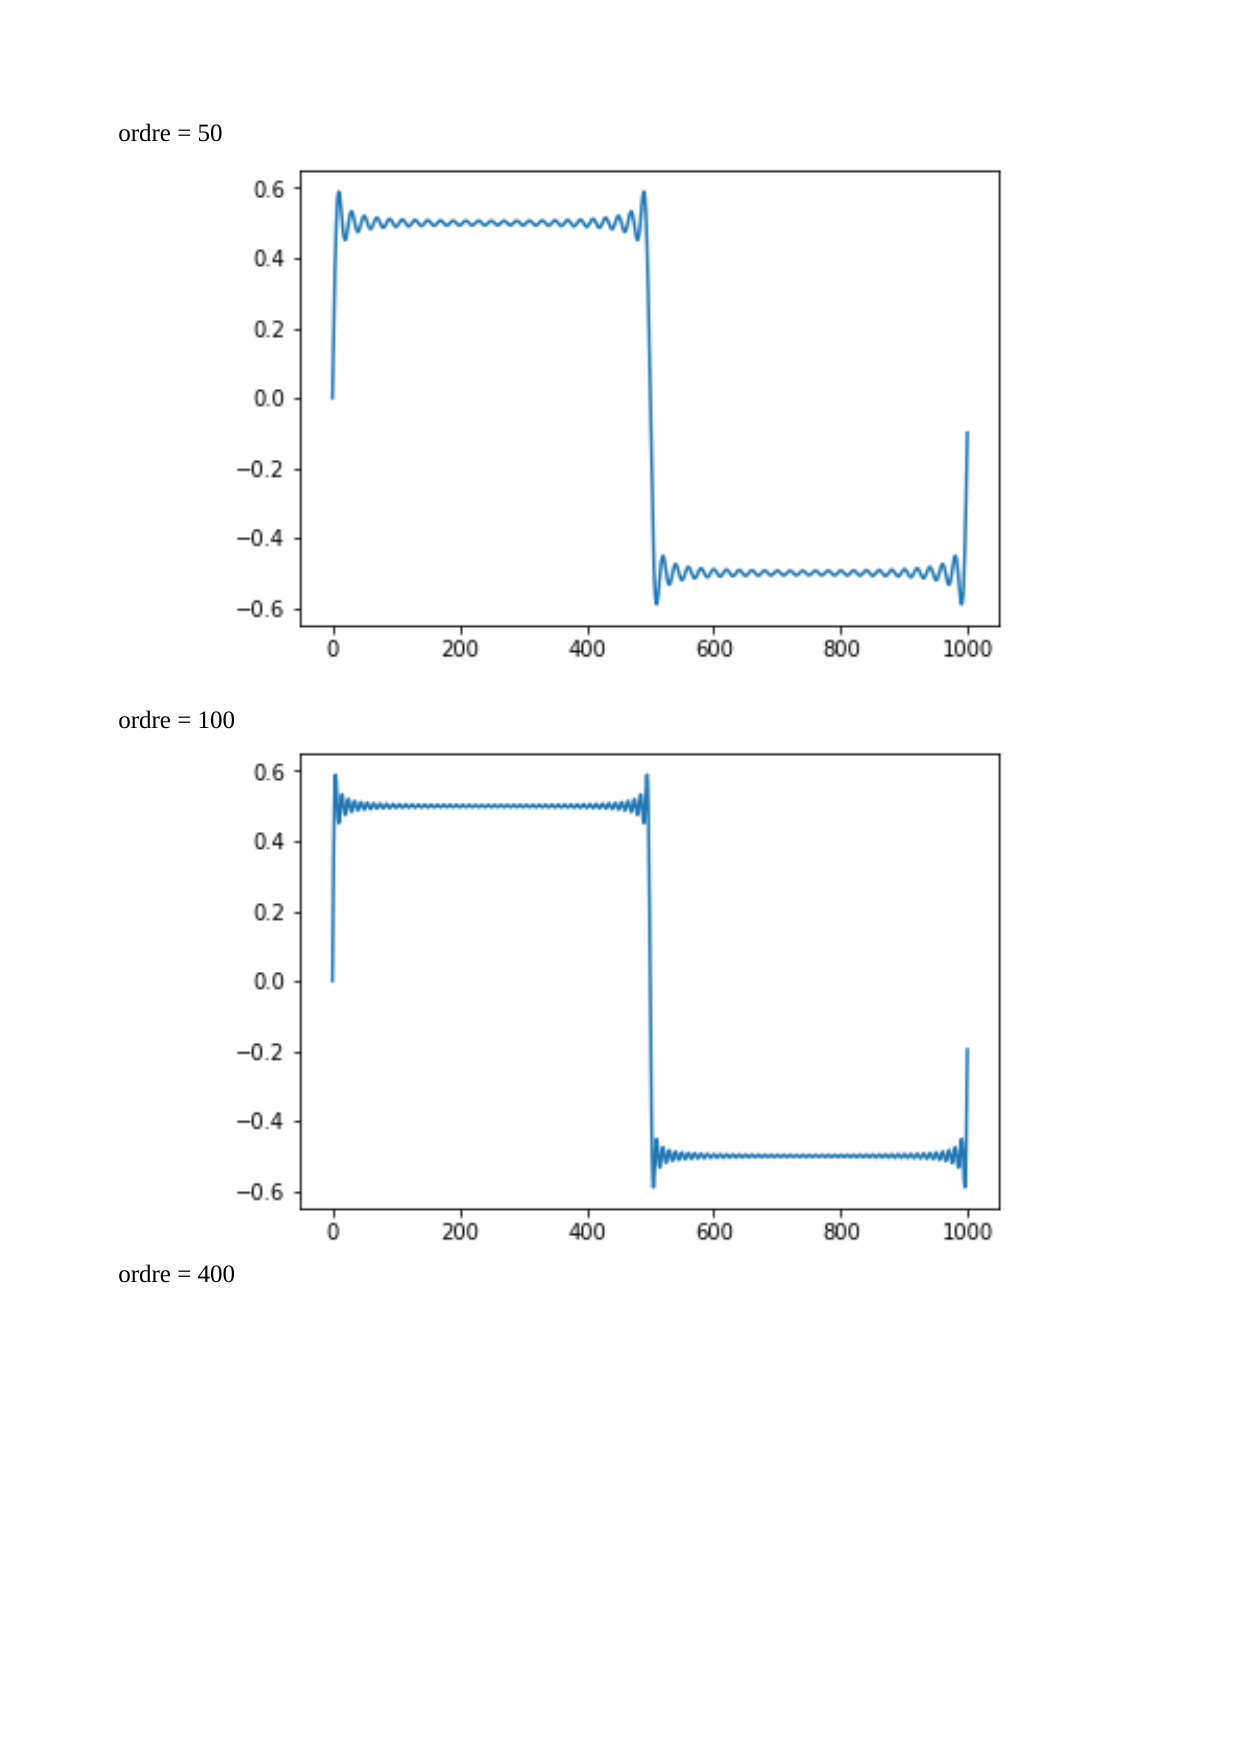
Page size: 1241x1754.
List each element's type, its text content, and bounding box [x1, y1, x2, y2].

picture [221, 151, 1020, 676]
text ordre = 400 [118, 1229, 1122, 1287]
text ordre = 50 [118, 118, 1122, 147]
text ordre = 100 [118, 705, 1122, 733]
picture [221, 733, 1020, 1259]
